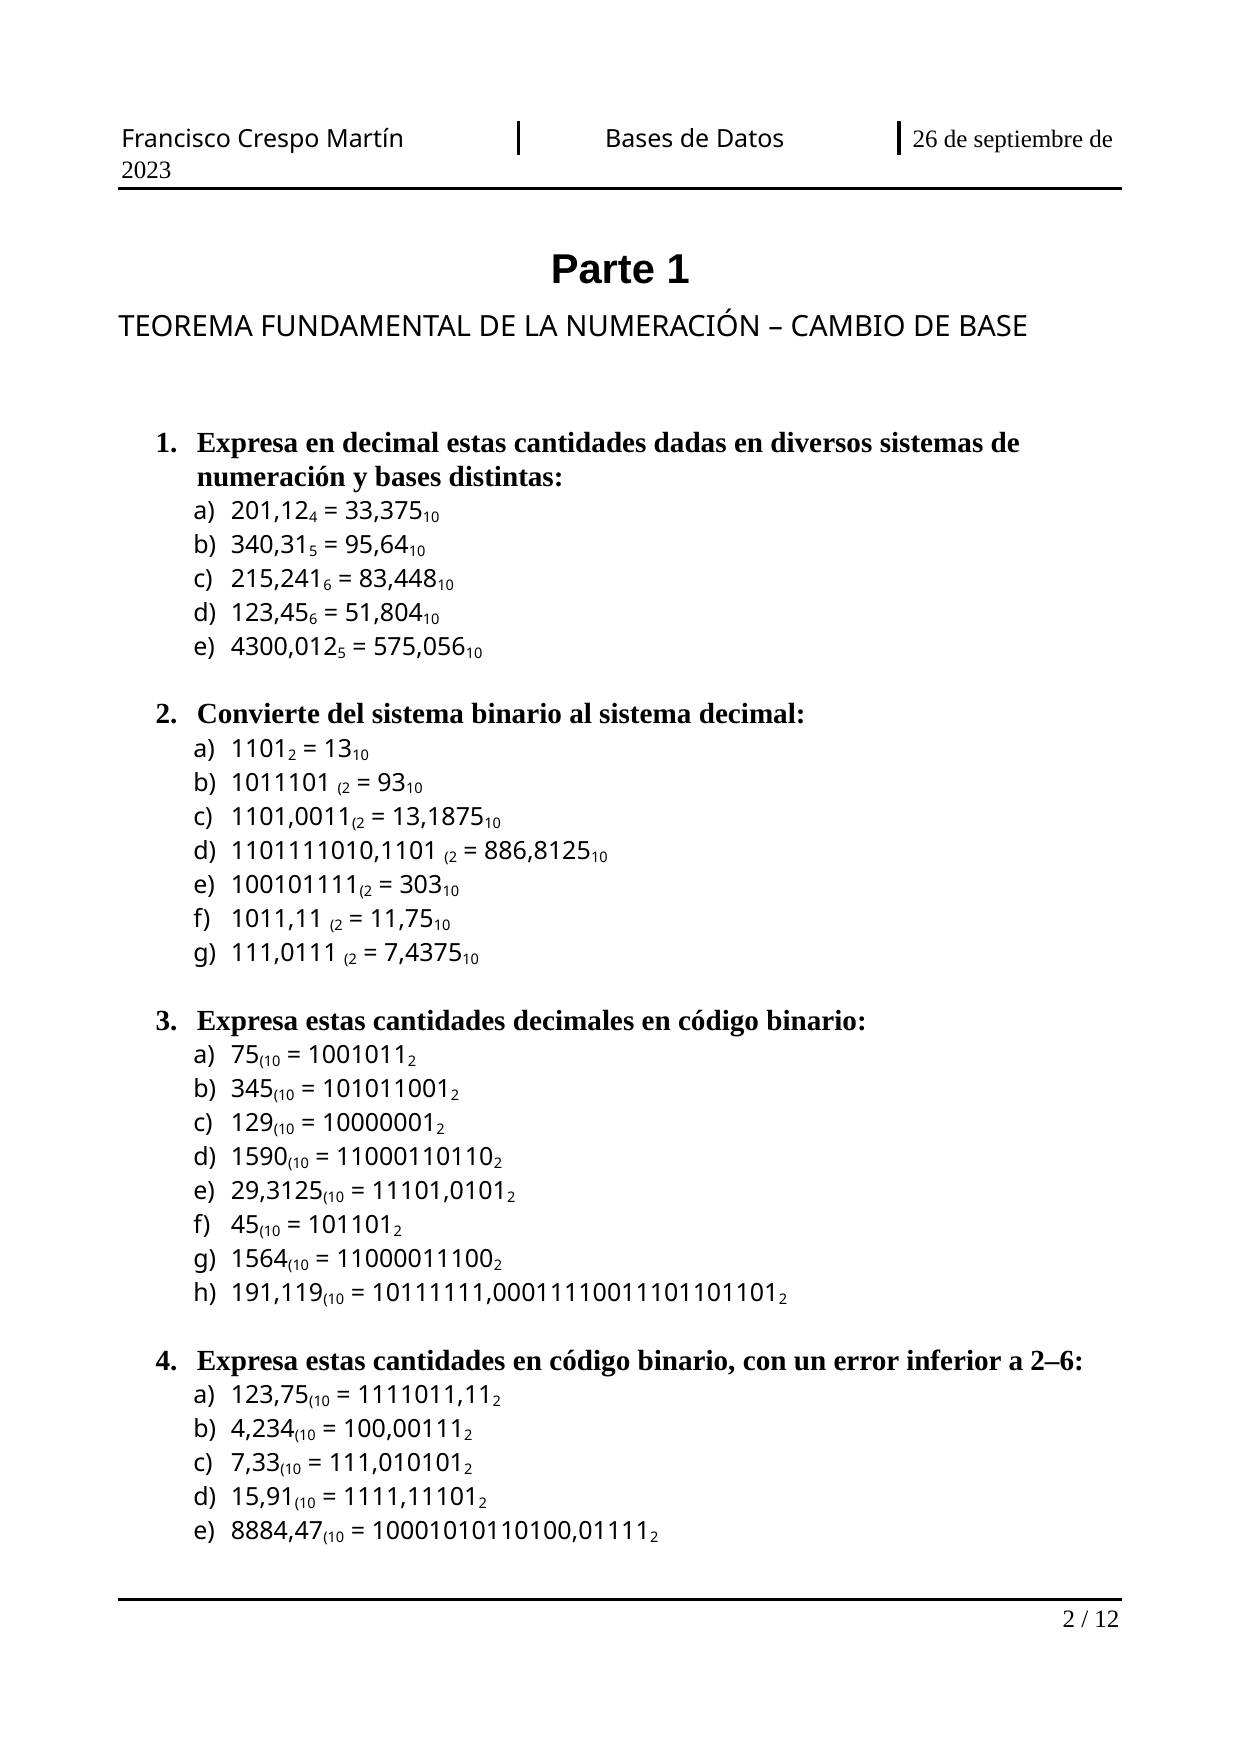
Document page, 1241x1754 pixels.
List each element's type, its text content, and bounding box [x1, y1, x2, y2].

subtitle 4300,0125 = 575,05610 [193, 628, 1122, 663]
subtitle 123,456 = 51,80410 [193, 594, 1122, 628]
text TEOREMA FUNDAMENTAL DE LA NUMERACIÓN – CAMBIO DE BASE [118, 305, 1122, 344]
subtitle 111,0111 (2 = 7,437510 [193, 934, 1122, 969]
subtitle 75(10 = 10010112 [193, 1036, 1122, 1070]
subtitle 1011,11 (2 = 11,7510 [193, 901, 1122, 934]
subtitle 15,91(10 = 1111,111012 [193, 1478, 1122, 1513]
subtitle 100101111(2 = 30310 [193, 866, 1122, 901]
subtitle Expresa estas cantidades en código binario, con un error inferior a 2–6: [155, 1343, 1122, 1376]
subtitle Parte 1 [118, 244, 1122, 292]
subtitle 1011101 (2 = 9310 [193, 764, 1122, 798]
subtitle 8884,47(10 = 10001010110100,011112 [193, 1513, 1122, 1547]
subtitle 11012 = 1310 [193, 730, 1122, 764]
subtitle 1590(10 = 110001101102 [193, 1138, 1122, 1172]
subtitle 1564(10 = 110000111002 [193, 1241, 1122, 1275]
subtitle 29,3125(10 = 11101,01012 [193, 1172, 1122, 1207]
subtitle Convierte del sistema binario al sistema decimal: [155, 697, 1122, 730]
subtitle 1101111010,1101 (2 = 886,812510 [193, 832, 1122, 866]
subtitle 1101,0011(2 = 13,187510 [193, 798, 1122, 832]
subtitle 45(10 = 1011012 [193, 1207, 1122, 1241]
subtitle 7,33(10 = 111,0101012 [193, 1444, 1122, 1478]
subtitle 215,2416 = 83,44810 [193, 560, 1122, 594]
subtitle 4,234(10 = 100,001112 [193, 1410, 1122, 1444]
subtitle Expresa estas cantidades decimales en código binario: [155, 1003, 1122, 1036]
subtitle 345(10 = 1010110012 [193, 1070, 1122, 1104]
subtitle 129(10 = 100000012 [193, 1104, 1122, 1138]
subtitle 201,124 = 33,37510 [193, 492, 1122, 526]
subtitle 191,119(10 = 10111111,000111100111011011012 [193, 1275, 1122, 1309]
subtitle 340,315 = 95,6410 [193, 526, 1122, 560]
subtitle Expresa en decimal estas cantidades dadas en diversos sistemas de numeración y bases distintas: [155, 425, 1122, 492]
subtitle 123,75(10 = 1111011,112 [193, 1376, 1122, 1410]
